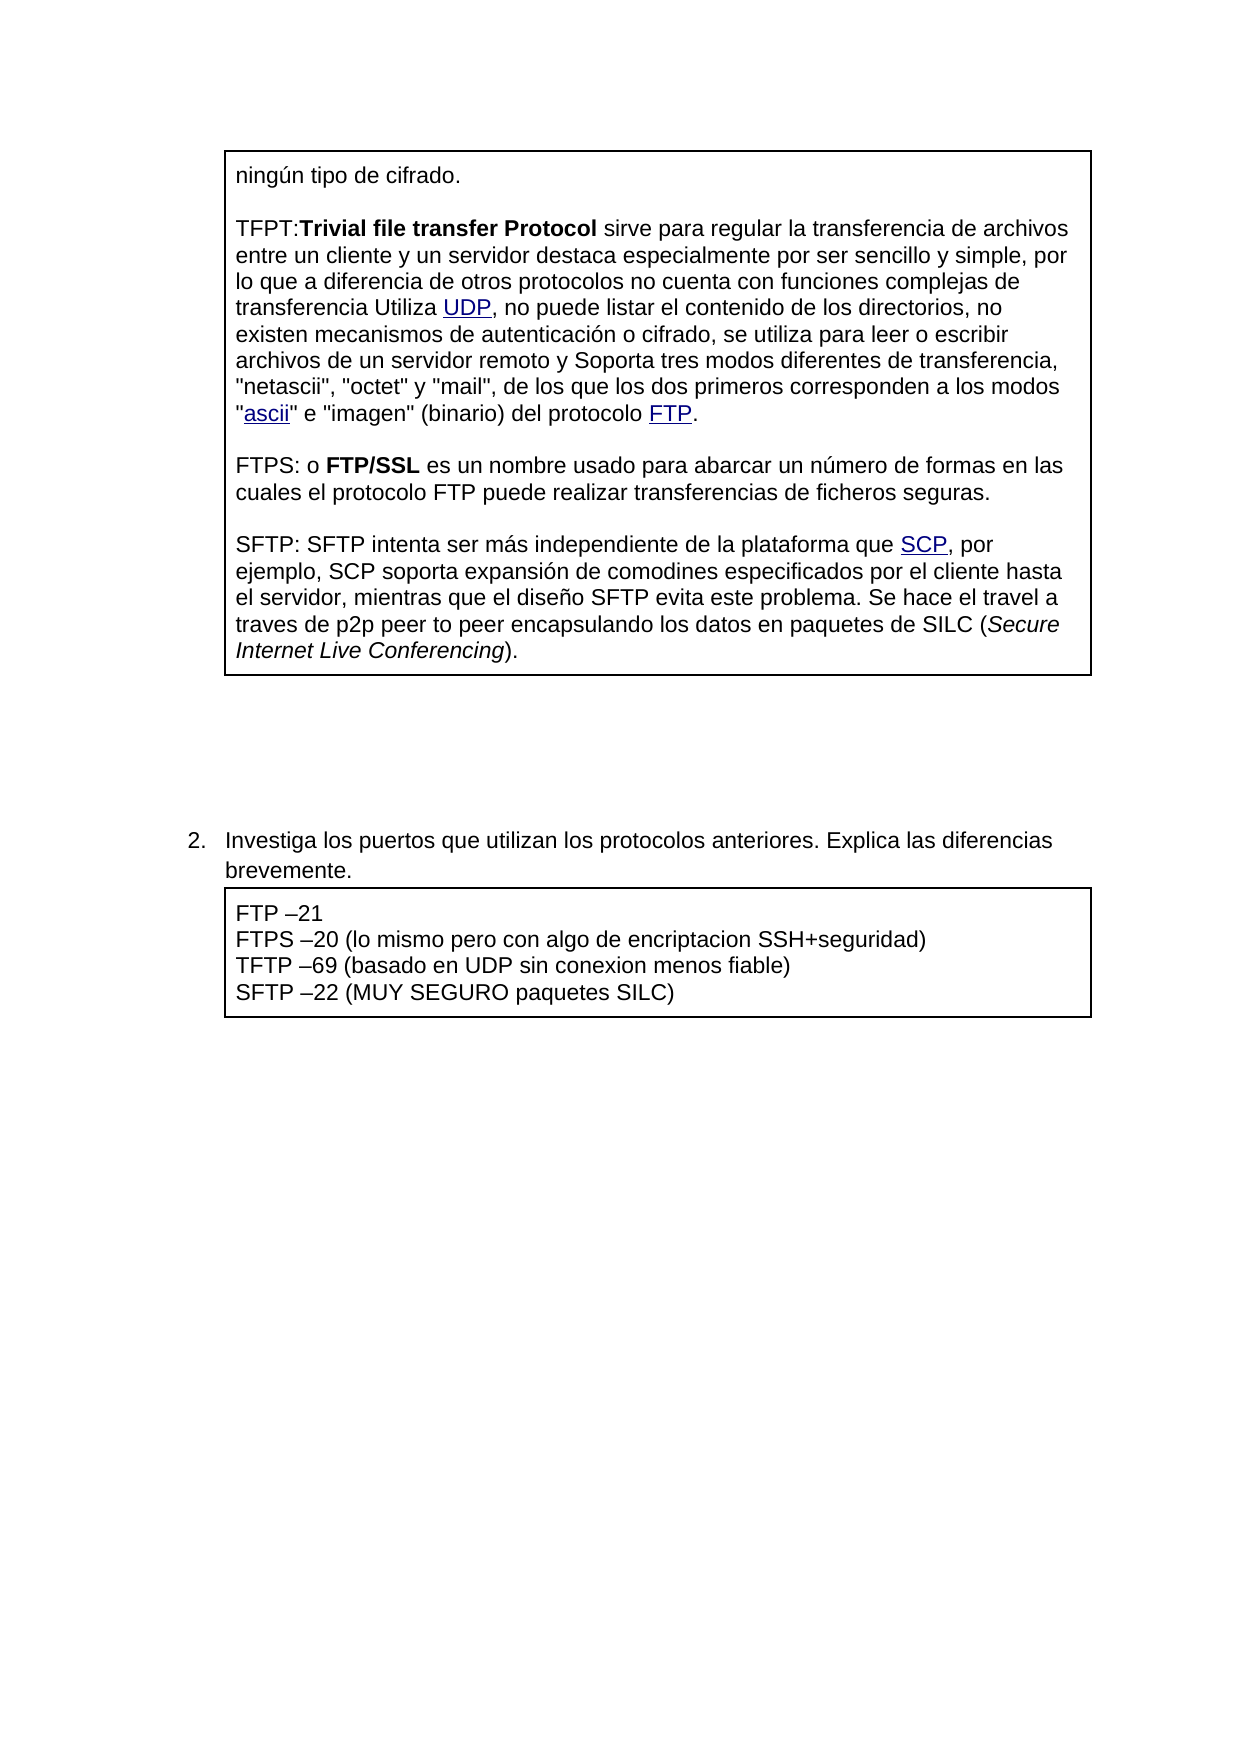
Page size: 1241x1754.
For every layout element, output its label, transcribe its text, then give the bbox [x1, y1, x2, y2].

table_header FTP –21 FTPS –20 (lo mismo pero con algo de encriptacion SSH+seguridad) TFTP –69 (basado en UDP sin conexion menos fiable) SFTP –22 (MUY SEGURO paquetes SILC) [226, 889, 1090, 1016]
list Investiga los puertos que utilizan los protocolos anteriores. Explica las diferencias brevemente. [187, 827, 1090, 883]
table_header ningún tipo de cifrado. TFPT:Trivial file transfer Protocol sirve para regular la transferencia de archivos entre un cliente y un servidor destaca especialmente por ser sencillo y simple, por lo que a diferencia de otros protocolos no cuenta con funciones complejas de transferencia Utiliza UDP, no puede listar el contenido de los directorios, no existen mecanismos de autenticación o cifrado, se utiliza para leer o escribir archivos de un servidor remoto y Soporta tres modos diferentes de transferencia, "netascii", "octet" y "mail", de los que los dos primeros corresponden a los modos "ascii" e "imagen" (binario) del protocolo FTP. FTPS: o FTP/SSL es un nombre usado para abarcar un número de formas en las cuales el protocolo FTP puede realizar transferencias de ficheros seguras. SFTP: SFTP intenta ser más independiente de la plataforma que SCP, por ejemplo, SCP soporta expansión de comodines especificados por el cliente hasta el servidor, mientras que el diseño SFTP evita este problema. Se hace el travel a traves de p2p peer to peer encapsulando los datos en paquetes de SILC (Secure Internet Live Conferencing). [226, 152, 1090, 674]
